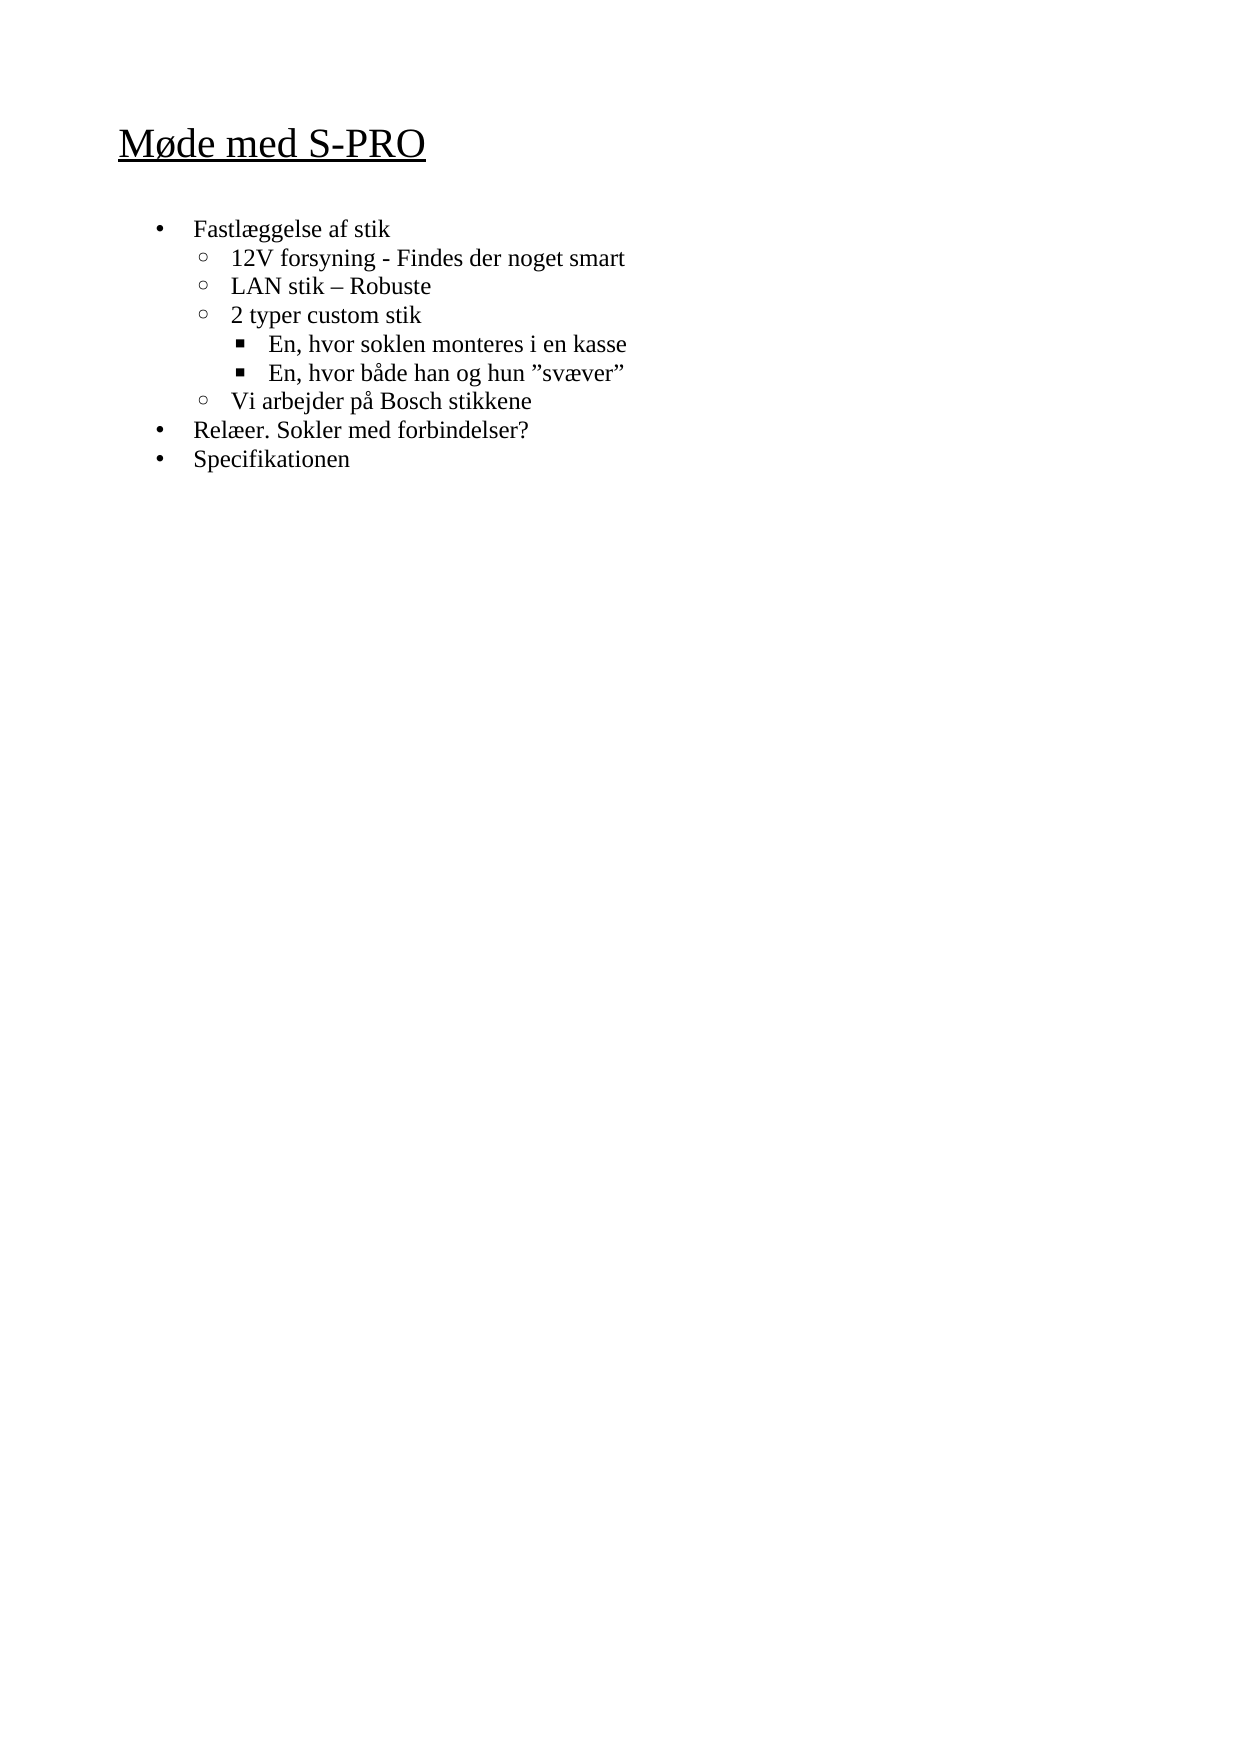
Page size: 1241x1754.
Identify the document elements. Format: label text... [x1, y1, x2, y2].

list 12V forsyning - Findes der noget smart [193, 243, 1122, 271]
list LAN stik – Robuste [193, 271, 1122, 300]
list Specifikationen [156, 444, 1122, 473]
list Relæer. Sokler med forbindelser? [156, 415, 1122, 444]
text Møde med S-PRO [118, 118, 1122, 166]
list Fastlæggelse af stik [156, 214, 1122, 243]
list Vi arbejder på Bosch stikkene [193, 386, 1122, 415]
list 2 typer custom stik [193, 300, 1122, 329]
list En, hvor både han og hun ”svæver” [231, 358, 1122, 386]
list En, hvor soklen monteres i en kasse [231, 329, 1122, 358]
